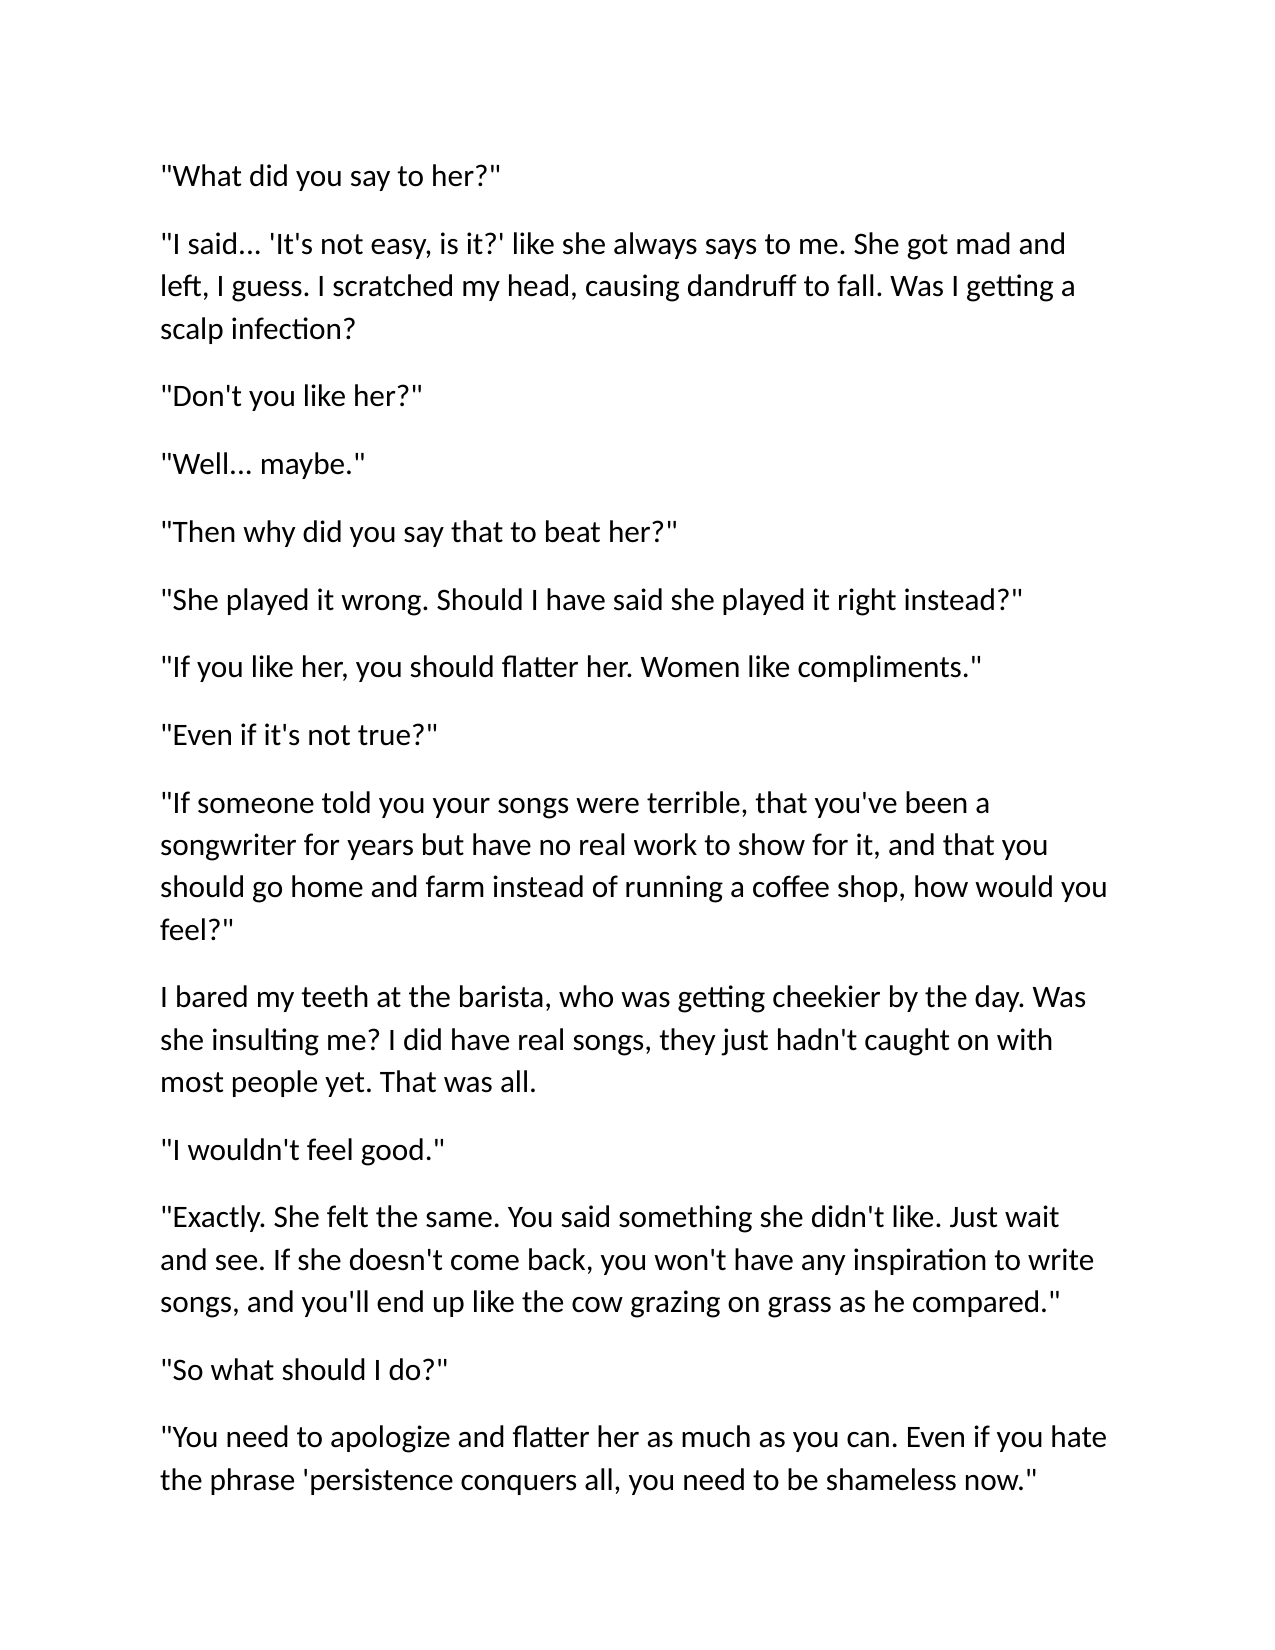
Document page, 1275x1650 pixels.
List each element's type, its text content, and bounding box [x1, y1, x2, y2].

text "I wouldn't feel good." [160, 1129, 1113, 1168]
text I bared my teeth at the barista, who was getting cheekier by the day. Was she insulting me? I did have real songs, they just hadn't caught on with most people yet. That was all. [160, 977, 1113, 1100]
text "Well... maybe." [160, 444, 1113, 482]
text "Exactly. She felt the same. You said something she didn't like. Just wait and see. If she doesn't come back, you won't have any inspiration to write songs, and you'll end up like the cow grazing on grass as he compared." [160, 1197, 1113, 1320]
text "If you like her, you should flatter her. Women like compliments." [160, 647, 1113, 685]
text "She played it wrong. Should I have said she played it right instead?" [160, 579, 1113, 618]
text "What did you say to her?" [160, 156, 1113, 194]
text "Then why did you say that to beat her?" [160, 512, 1113, 550]
text "Don't you like her?" [160, 376, 1113, 414]
text "So what should I do?" [160, 1349, 1113, 1388]
text "You need to apologize and flatter her as much as you can. Even if you hate the phrase 'persistence conquers all, you need to be shameless now." [160, 1417, 1113, 1498]
text "If someone told you your songs were terrible, that you've been a songwriter for years but have no real work to show for it, and that you should go home and farm instead of running a coffee shop, how would you feel?" [160, 783, 1113, 948]
text "Even if it's not true?" [160, 715, 1113, 753]
text "I said... 'It's not easy, is it?' like she always says to me. She got mad and left, I guess. I scratched my head, causing dandruff to fall. Was I getting a scalp infection? [160, 224, 1113, 347]
